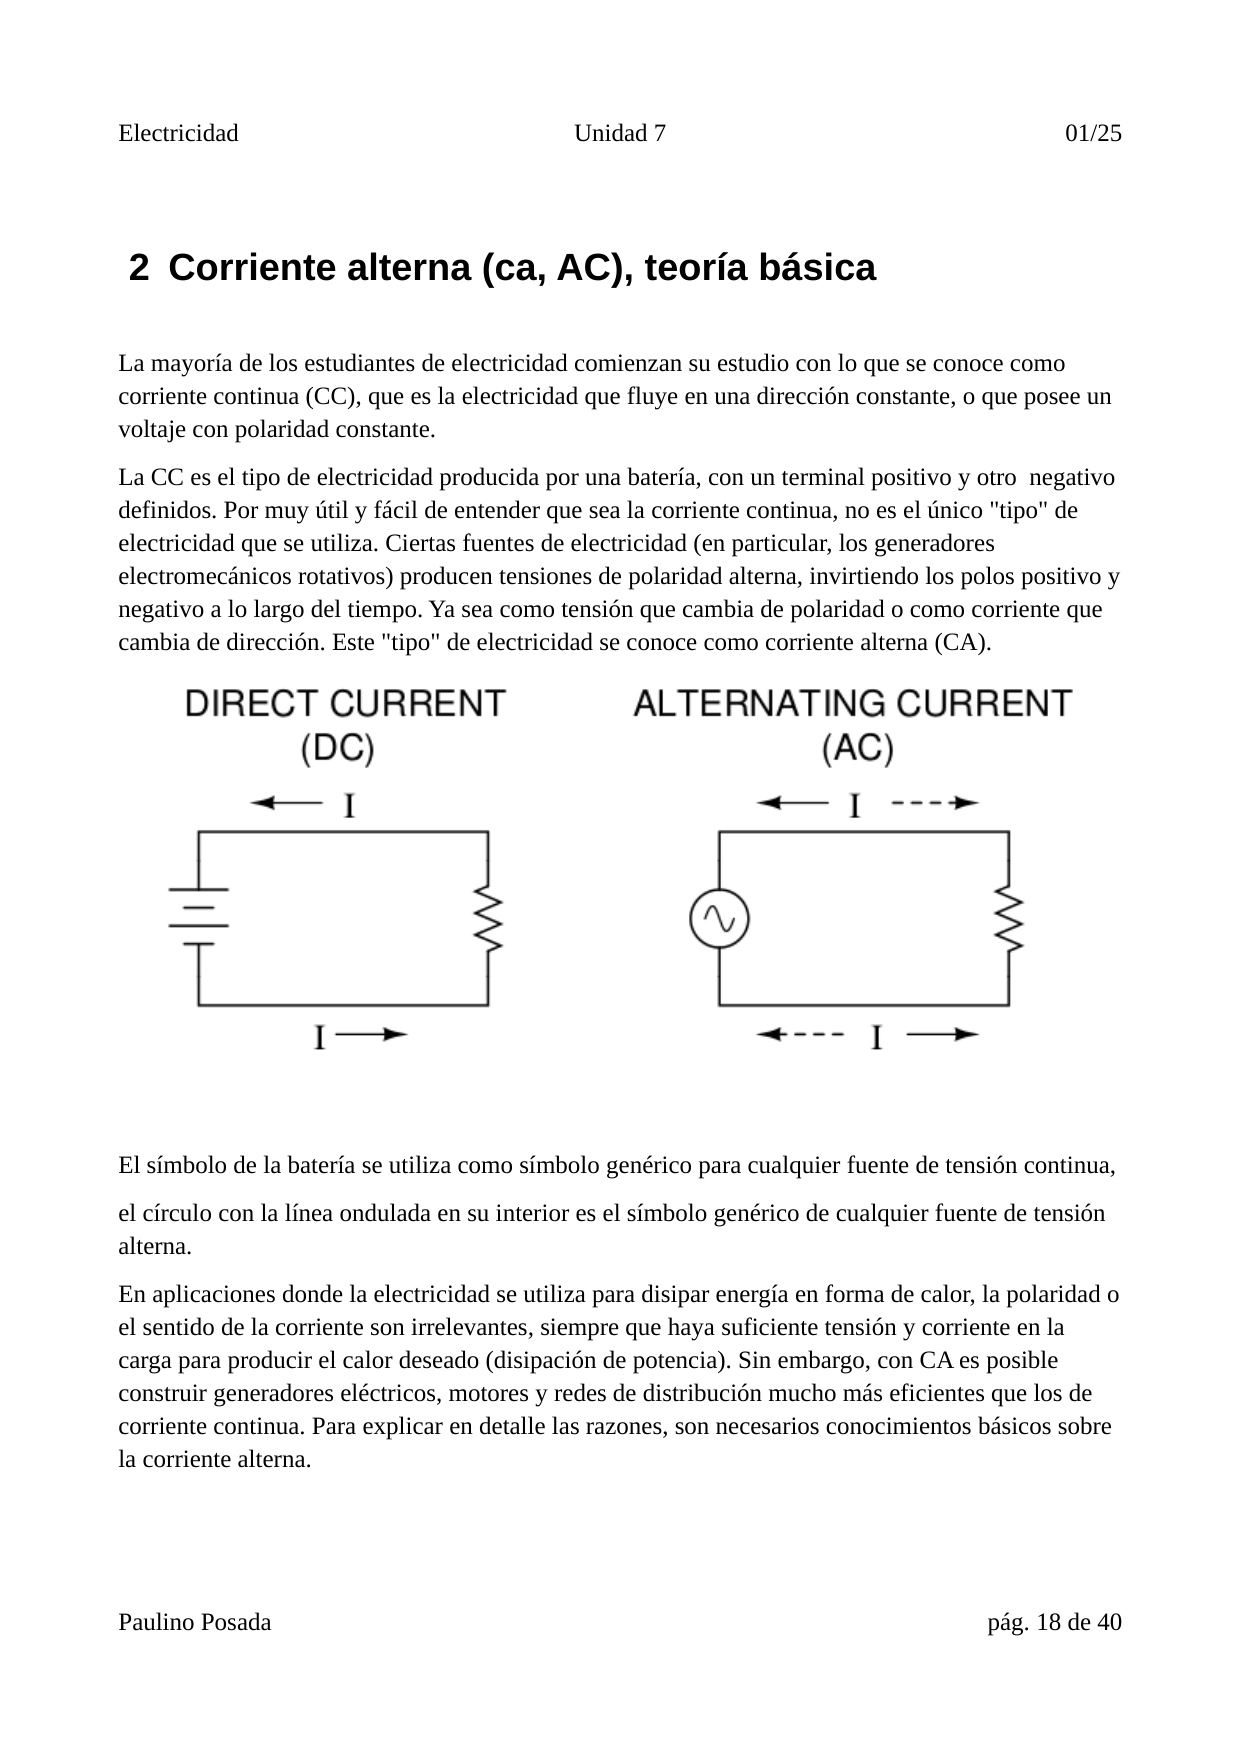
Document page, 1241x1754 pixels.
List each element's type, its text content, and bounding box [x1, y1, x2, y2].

text el círculo con la línea ondulada en su interior es el símbolo genérico de cualquier fuente de tensión alterna. [118, 1198, 1122, 1260]
text La CC es el tipo de electricidad producida por una batería, con un terminal positivo y otro negativo definidos. Por muy útil y fácil de entender que sea la corriente continua, no es el único "tipo" de electricidad que se utiliza. Ciertas fuentes de electricidad (en particular, los generadores electromecánicos rotativos) producen tensiones de polaridad alterna, invirtiendo los polos positivo y negativo a lo largo del tiempo. Ya sea como tensión que cambia de polaridad o como corriente que cambia de dirección. Este "tipo" de electricidad se conoce como corriente alterna (CA). [118, 462, 1122, 656]
picture [156, 674, 1084, 1059]
text La mayoría de los estudiantes de electricidad comienzan su estudio con lo que se conoce como corriente continua (CC), que es la electricidad que fluye en una dirección constante, o que posee un voltaje con polaridad constante. [118, 348, 1122, 443]
subtitle Corriente alterna (ca, AC), teoría básica [118, 244, 1122, 288]
text En aplicaciones donde la electricidad se utiliza para disipar energía en forma de calor, la polaridad o el sentido de la corriente son irrelevantes, siempre que haya suficiente tensión y corriente en la carga para producir el calor deseado (disipación de potencia). Sin embargo, con CA es posible construir generadores eléctricos, motores y redes de distribución mucho más eficientes que los de corriente continua. Para explicar en detalle las razones, son necesarios conocimientos básicos sobre la corriente alterna. [118, 1279, 1122, 1473]
text El símbolo de la batería se utiliza como símbolo genérico para cualquier fuente de tensión continua, [118, 1151, 1122, 1179]
